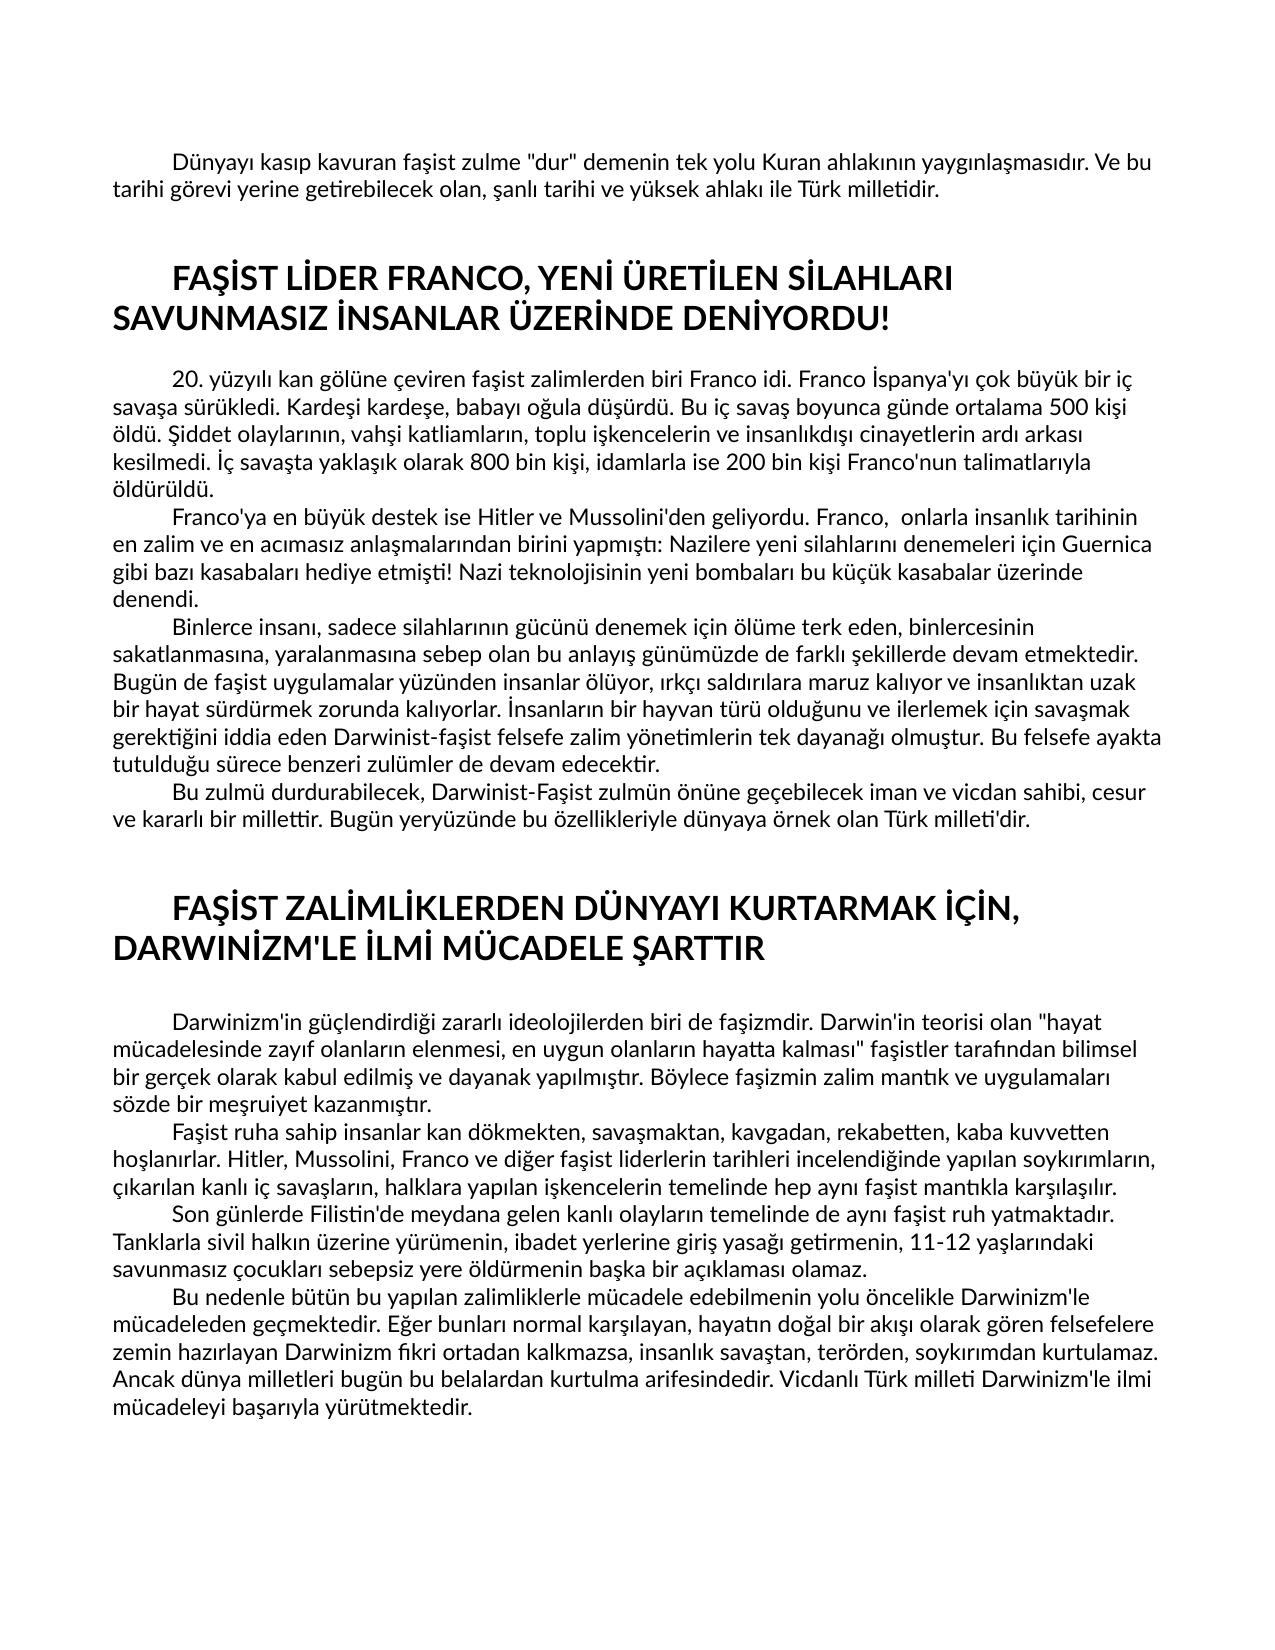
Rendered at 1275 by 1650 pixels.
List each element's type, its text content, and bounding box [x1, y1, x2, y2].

text FAŞİST ZALİMLİKLERDEN DÜNYAYI KURTARMAK İÇİN, DARWINİZM'LE İLMİ MÜCADELE ŞARTTIR [112, 888, 1162, 968]
text Bu nedenle bütün bu yapılan zalimliklerle mücadele edebilmenin yolu öncelikle Darwinizm'le mücadeleden geçmektedir. Eğer bunları normal karşılayan, hayatın doğal bir akışı olarak gören felsefelere zemin hazırlayan Darwinizm fikri ortadan kalkmazsa, insanlık savaştan, terörden, soykırımdan kurtulamaz. Ancak dünya milletleri bugün bu belalardan kurtulma arifesindedir. Vicdanlı Türk milleti Darwinizm'le ilmi mücadeleyi başarıyla yürütmektedir. [112, 1283, 1162, 1420]
text 20. yüzyılı kan gölüne çeviren faşist zalimlerden biri Franco idi. Franco İspanya'yı çok büyük bir iç savaşa sürükledi. Kardeşi kardeşe, babayı oğula düşürdü. Bu iç savaş boyunca günde ortalama 500 kişi öldü. Şiddet olaylarının, vahşi katliamların, toplu işkencelerin ve insanlıkdışı cinayetlerin ardı arkası kesilmedi. İç savaşta yaklaşık olarak 800 bin kişi, idamlarla ise 200 bin kişi Franco'nun talimatlarıyla öldürüldü. [112, 365, 1162, 503]
text Binlerce insanı, sadece silahlarının gücünü denemek için ölüme terk eden, binlercesinin sakatlanmasına, yaralanmasına sebep olan bu anlayış günümüzde de farklı şekillerde devam etmektedir. Bugün de faşist uygulamalar yüzünden insanlar ölüyor, ırkçı saldırılara maruz kalıyor ve insanlıktan uzak bir hayat sürdürmek zorunda kalıyorlar. İnsanların bir hayvan türü olduğunu ve ilerlemek için savaşmak gerektiğini iddia eden Darwinist-faşist felsefe zalim yönetimlerin tek dayanağı olmuştur. Bu felsefe ayakta tutulduğu sürece benzeri zulümler de devam edecektir. [112, 613, 1162, 778]
text Dünyayı kasıp kavuran faşist zulme "dur" demenin tek yolu Kuran ahlakının yaygınlaşmasıdır. Ve bu tarihi görevi yerine getirebilecek olan, şanlı tarihi ve yüksek ahlakı ile Türk milletidir. [112, 148, 1162, 203]
text Faşist ruha sahip insanlar kan dökmekten, savaşmaktan, kavgadan, rekabetten, kaba kuvvetten hoşlanırlar. Hitler, Mussolini, Franco ve diğer faşist liderlerin tarihleri incelendiğinde yapılan soykırımların, çıkarılan kanlı iç savaşların, halklara yapılan işkencelerin temelinde hep aynı faşist mantıkla karşılaşılır. [112, 1118, 1162, 1200]
text Bu zulmü durdurabilecek, Darwinist-Faşist zulmün önüne geçebilecek iman ve vicdan sahibi, cesur ve kararlı bir millettir. Bugün yeryüzünde bu özellikleriyle dünyaya örnek olan Türk milleti'dir. [112, 778, 1162, 833]
text Franco'ya en büyük destek ise Hitler ve Mussolini'den geliyordu. Franco, onlarla insanlık tarihinin en zalim ve en acımasız anlaşmalarından birini yapmıştı: Nazilere yeni silahlarını denemeleri için Guernica gibi bazı kasabaları hediye etmişti! Nazi teknolojisinin yeni bombaları bu küçük kasabalar üzerinde denendi. [112, 503, 1162, 613]
text Son günlerde Filistin'de meydana gelen kanlı olayların temelinde de aynı faşist ruh yatmaktadır. Tanklarla sivil halkın üzerine yürümenin, ibadet yerlerine giriş yasağı getirmenin, 11-12 yaşlarındaki savunmasız çocukları sebepsiz yere öldürmenin başka bir açıklaması olamaz. [112, 1200, 1162, 1283]
text Darwinizm'in güçlendirdiği zararlı ideolojilerden biri de faşizmdir. Darwin'in teorisi olan "hayat mücadelesinde zayıf olanların elenmesi, en uygun olanların hayatta kalması" faşistler tarafından bilimsel bir gerçek olarak kabul edilmiş ve dayanak yapılmıştır. Böylece faşizmin zalim mantık ve uygulamaları sözde bir meşruiyet kazanmıştır. [112, 1008, 1162, 1118]
text FAŞİST LİDER FRANCO, YENİ ÜRETİLEN SİLAHLARI SAVUNMASIZ İNSANLAR ÜZERİNDE DENİYORDU! [112, 258, 1162, 338]
